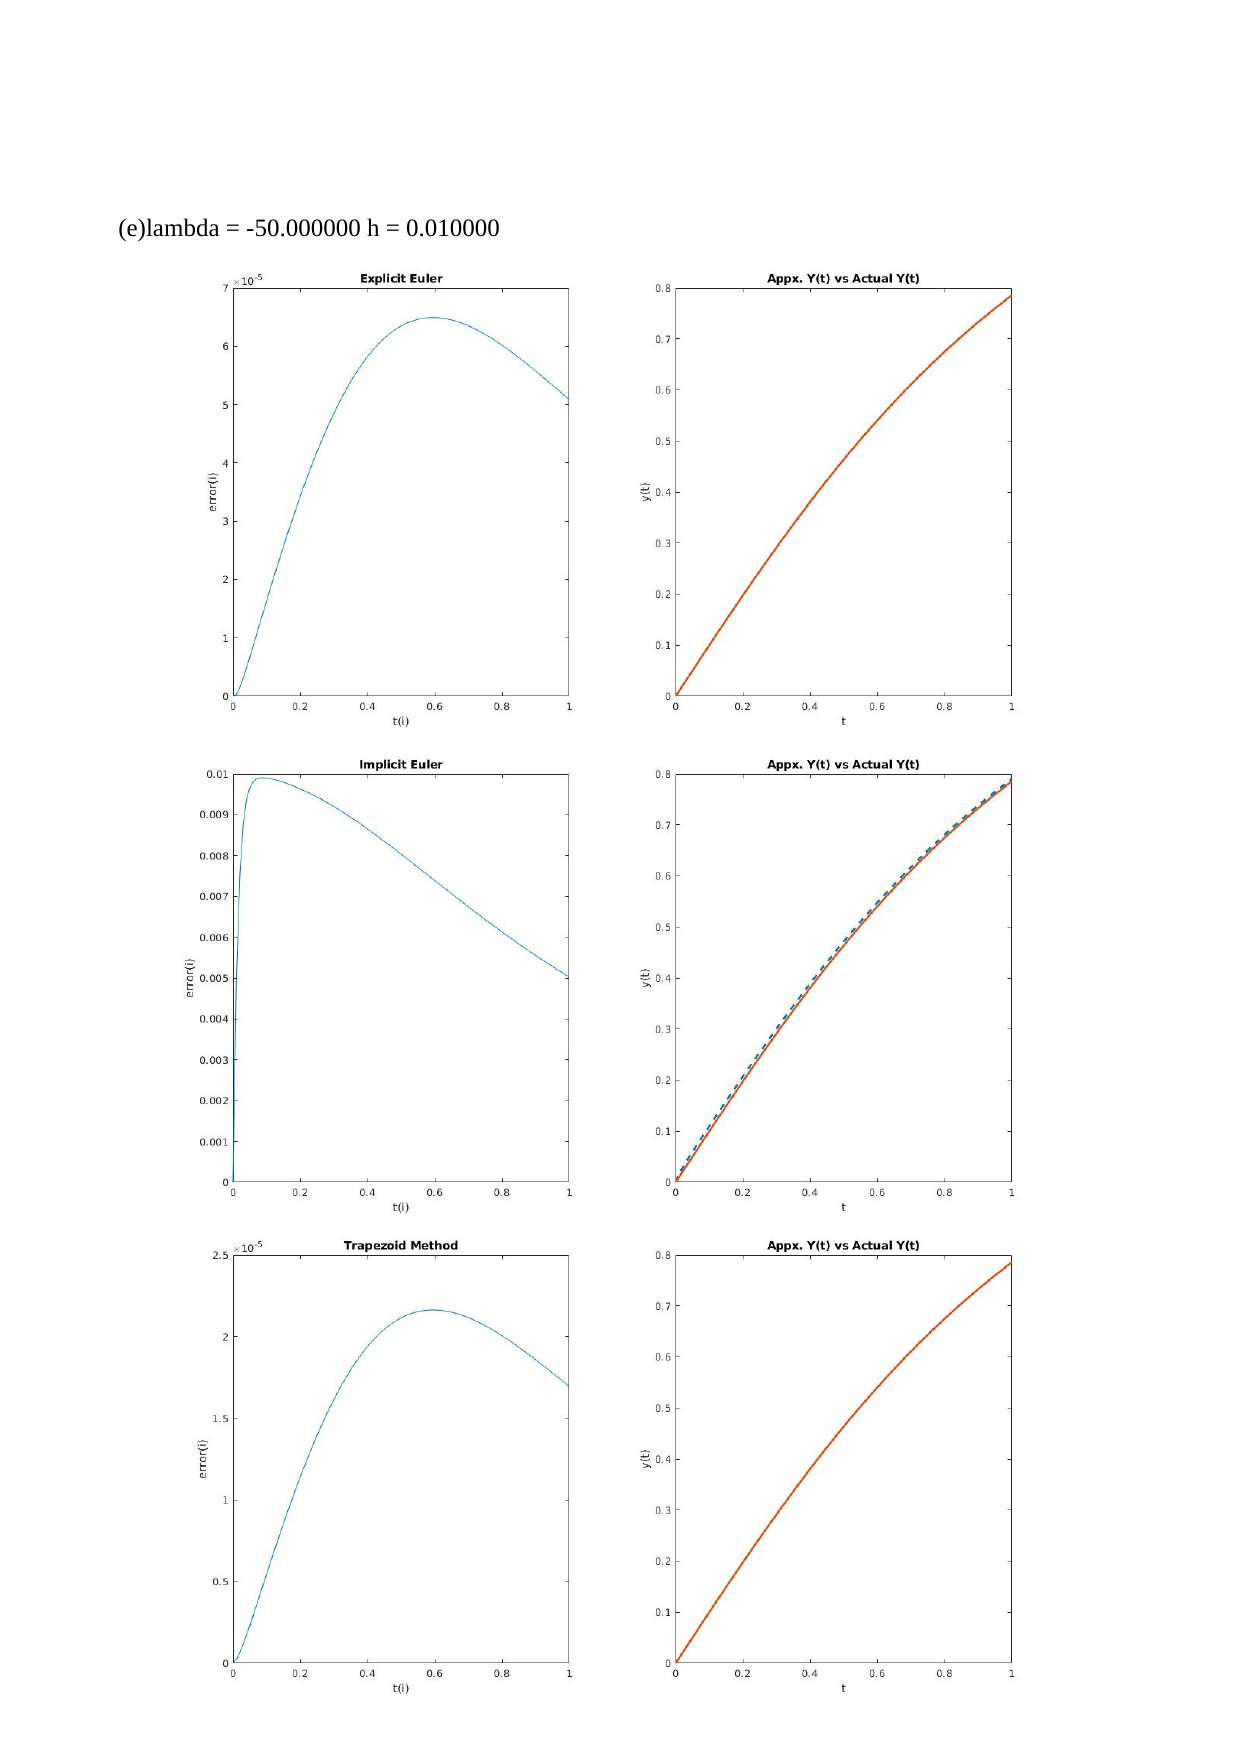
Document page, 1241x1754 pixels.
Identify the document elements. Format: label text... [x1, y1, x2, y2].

text (e)lambda = -50.000000 h = 0.010000 [118, 213, 1122, 242]
picture [102, 250, 1107, 1718]
